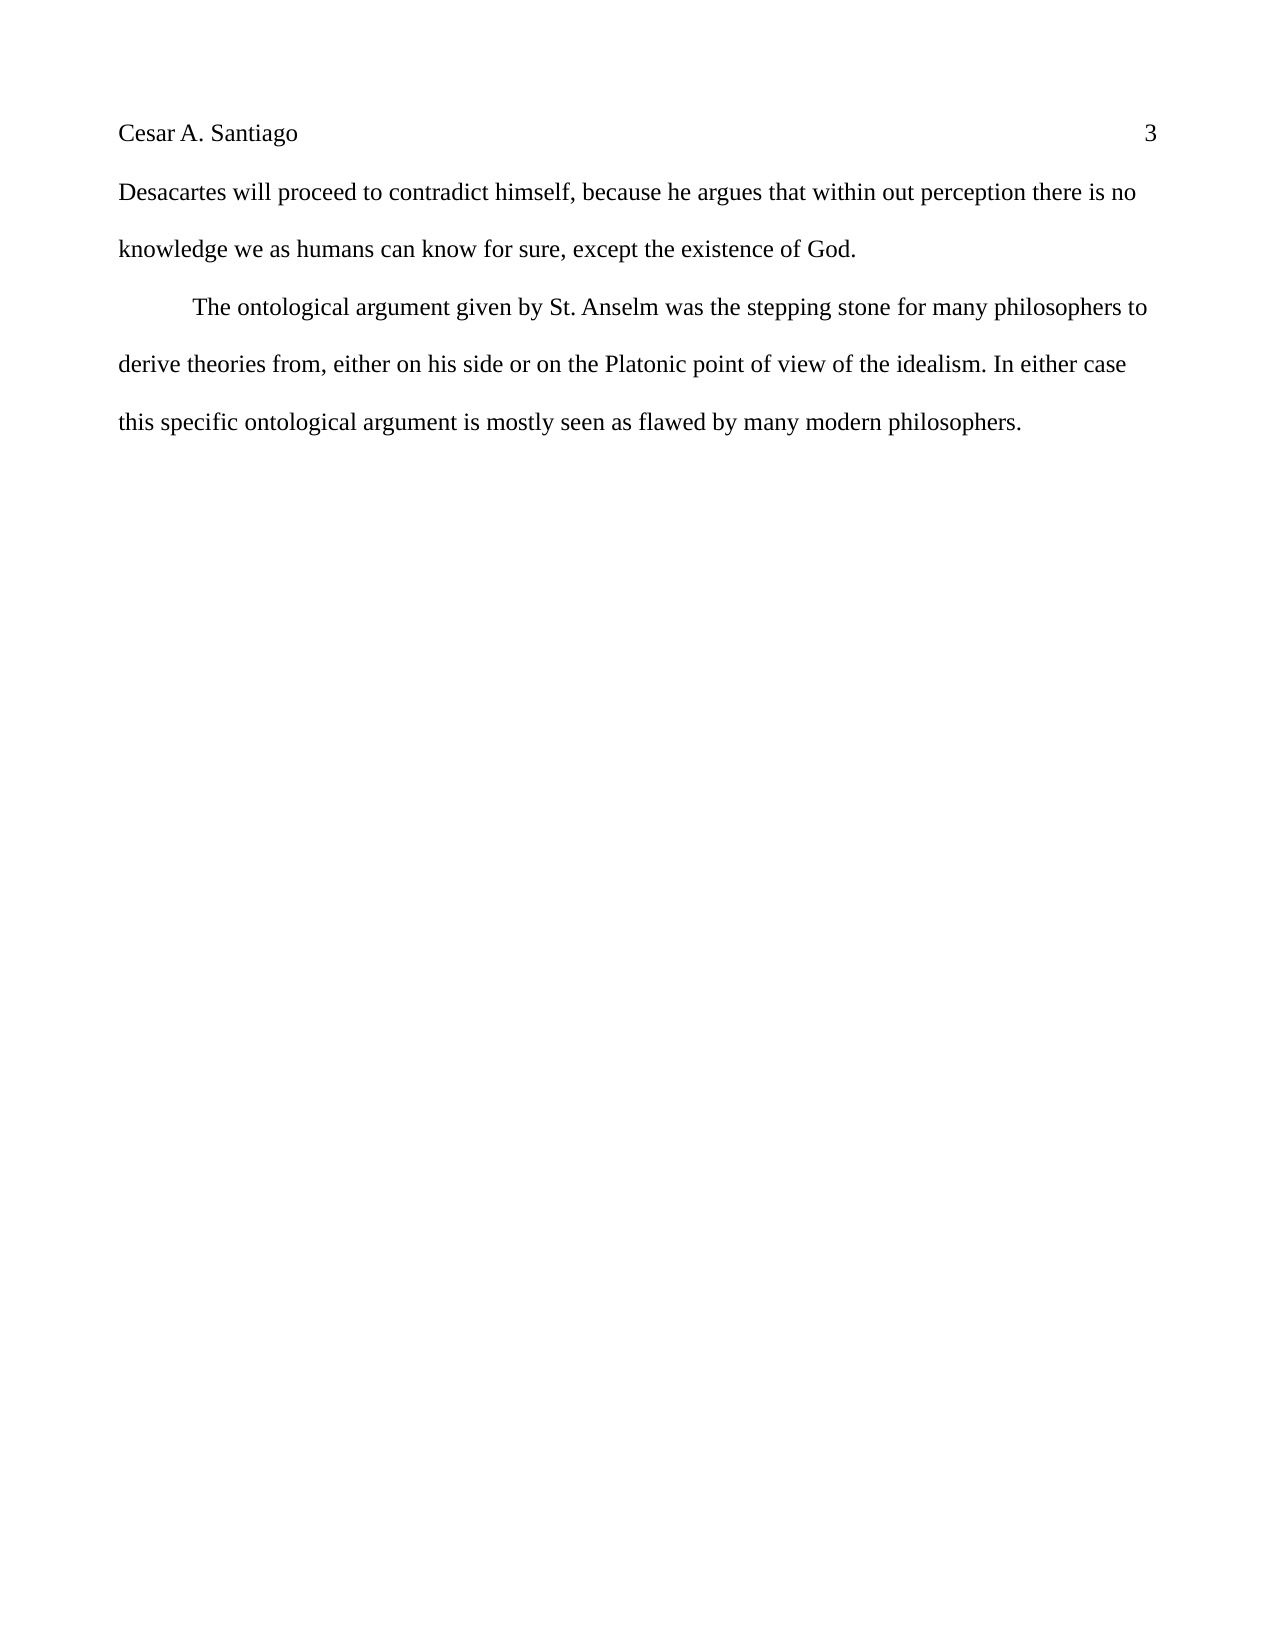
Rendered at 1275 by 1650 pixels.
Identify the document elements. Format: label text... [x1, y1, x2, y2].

text Desacartes will proceed to contradict himself, because he argues that within out perception there is no knowledge we as humans can know for sure, except the existence of God. [118, 177, 1157, 263]
text The ontological argument given by St. Anselm was the stepping stone for many philosophers to derive theories from, either on his side or on the Platonic point of view of the idealism. In either case this specific ontological argument is mostly seen as flawed by many modern philosophers. [118, 292, 1157, 436]
